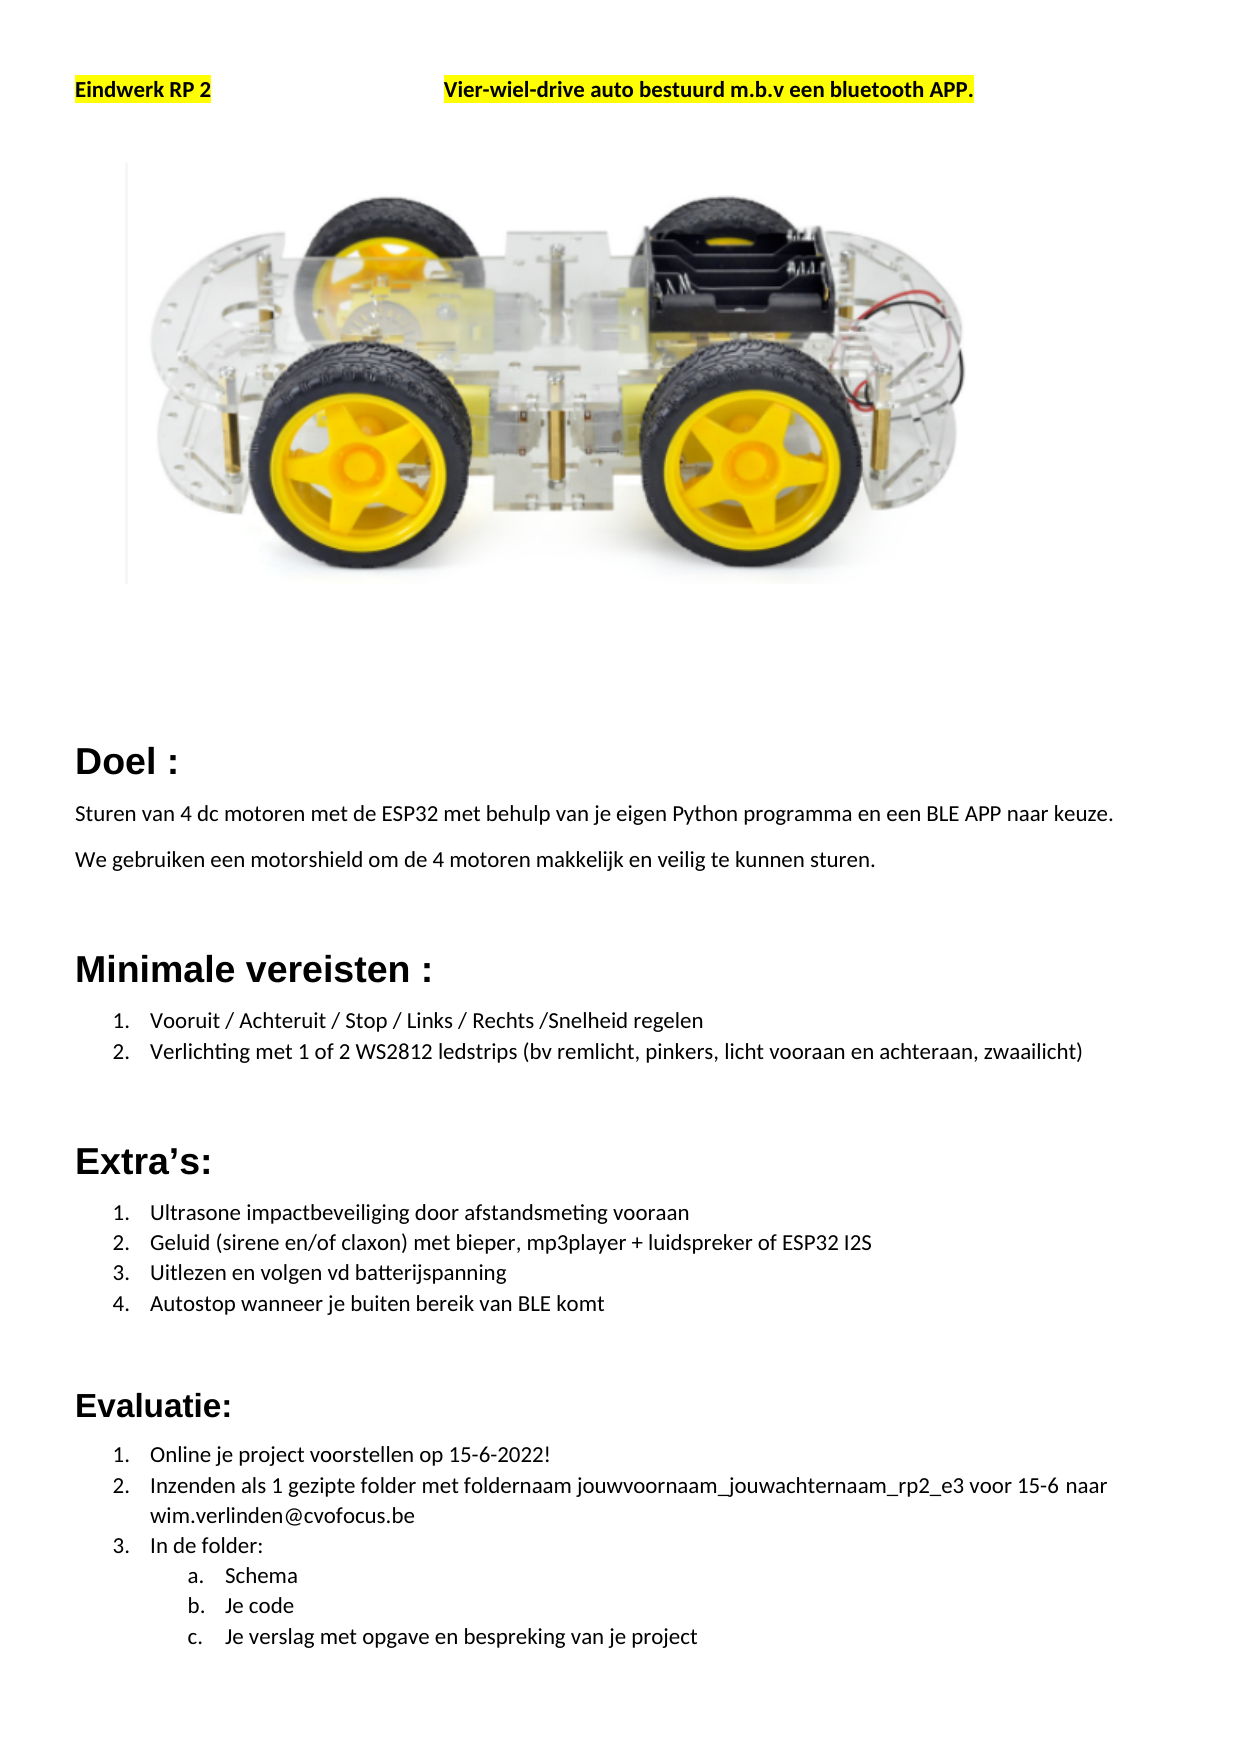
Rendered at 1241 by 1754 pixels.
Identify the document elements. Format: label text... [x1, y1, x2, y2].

subtitle Evaluatie: [75, 1387, 1165, 1425]
text Sturen van 4 dc motoren met de ESP32 met behulp van je eigen Python programma en een BLE APP naar keuze. [75, 799, 1165, 827]
list Uitlezen en volgen vd batterijspanning [112, 1258, 1165, 1286]
list Vooruit / Achteruit / Stop / Links / Rechts /Snelheid regelen [112, 1007, 1165, 1035]
picture [125, 163, 974, 584]
text We gebruiken een motorshield om de 4 motoren makkelijk en veilig te kunnen sturen. [75, 846, 1165, 873]
list Verlichting met 1 of 2 WS2812 ledstrips (bv remlicht, pinkers, licht vooraan en achteraan, zwaailicht) [112, 1037, 1165, 1065]
list Autostop wanneer je buiten bereik van BLE komt [112, 1289, 1165, 1317]
list In de folder: [112, 1531, 1165, 1559]
list Schema [187, 1561, 1165, 1589]
list Je verslag met opgave en bespreking van je project [187, 1622, 1165, 1650]
text Eindwerk RP 2 Vier-wiel-drive auto bestuurd m.b.v een bluetooth APP. [75, 75, 1165, 103]
list Ultrasone impactbeveiliging door afstandsmeting vooraan [112, 1198, 1165, 1226]
subtitle Doel : [75, 739, 1165, 783]
subtitle Minimale vereisten : [75, 948, 1165, 991]
list Geluid (sirene en/of claxon) met bieper, mp3player + luidspreker of ESP32 I2S [112, 1228, 1165, 1256]
list Je code [187, 1592, 1165, 1619]
list Online je project voorstellen op 15-6-2022! [112, 1441, 1165, 1468]
list Inzenden als 1 gezipte folder met foldernaam jouwvoornaam_jouwachternaam_rp2_e3 voor 15-6 naar wim.verlinden@cvofocus.be [112, 1471, 1165, 1529]
subtitle Extra’s: [75, 1139, 1165, 1182]
